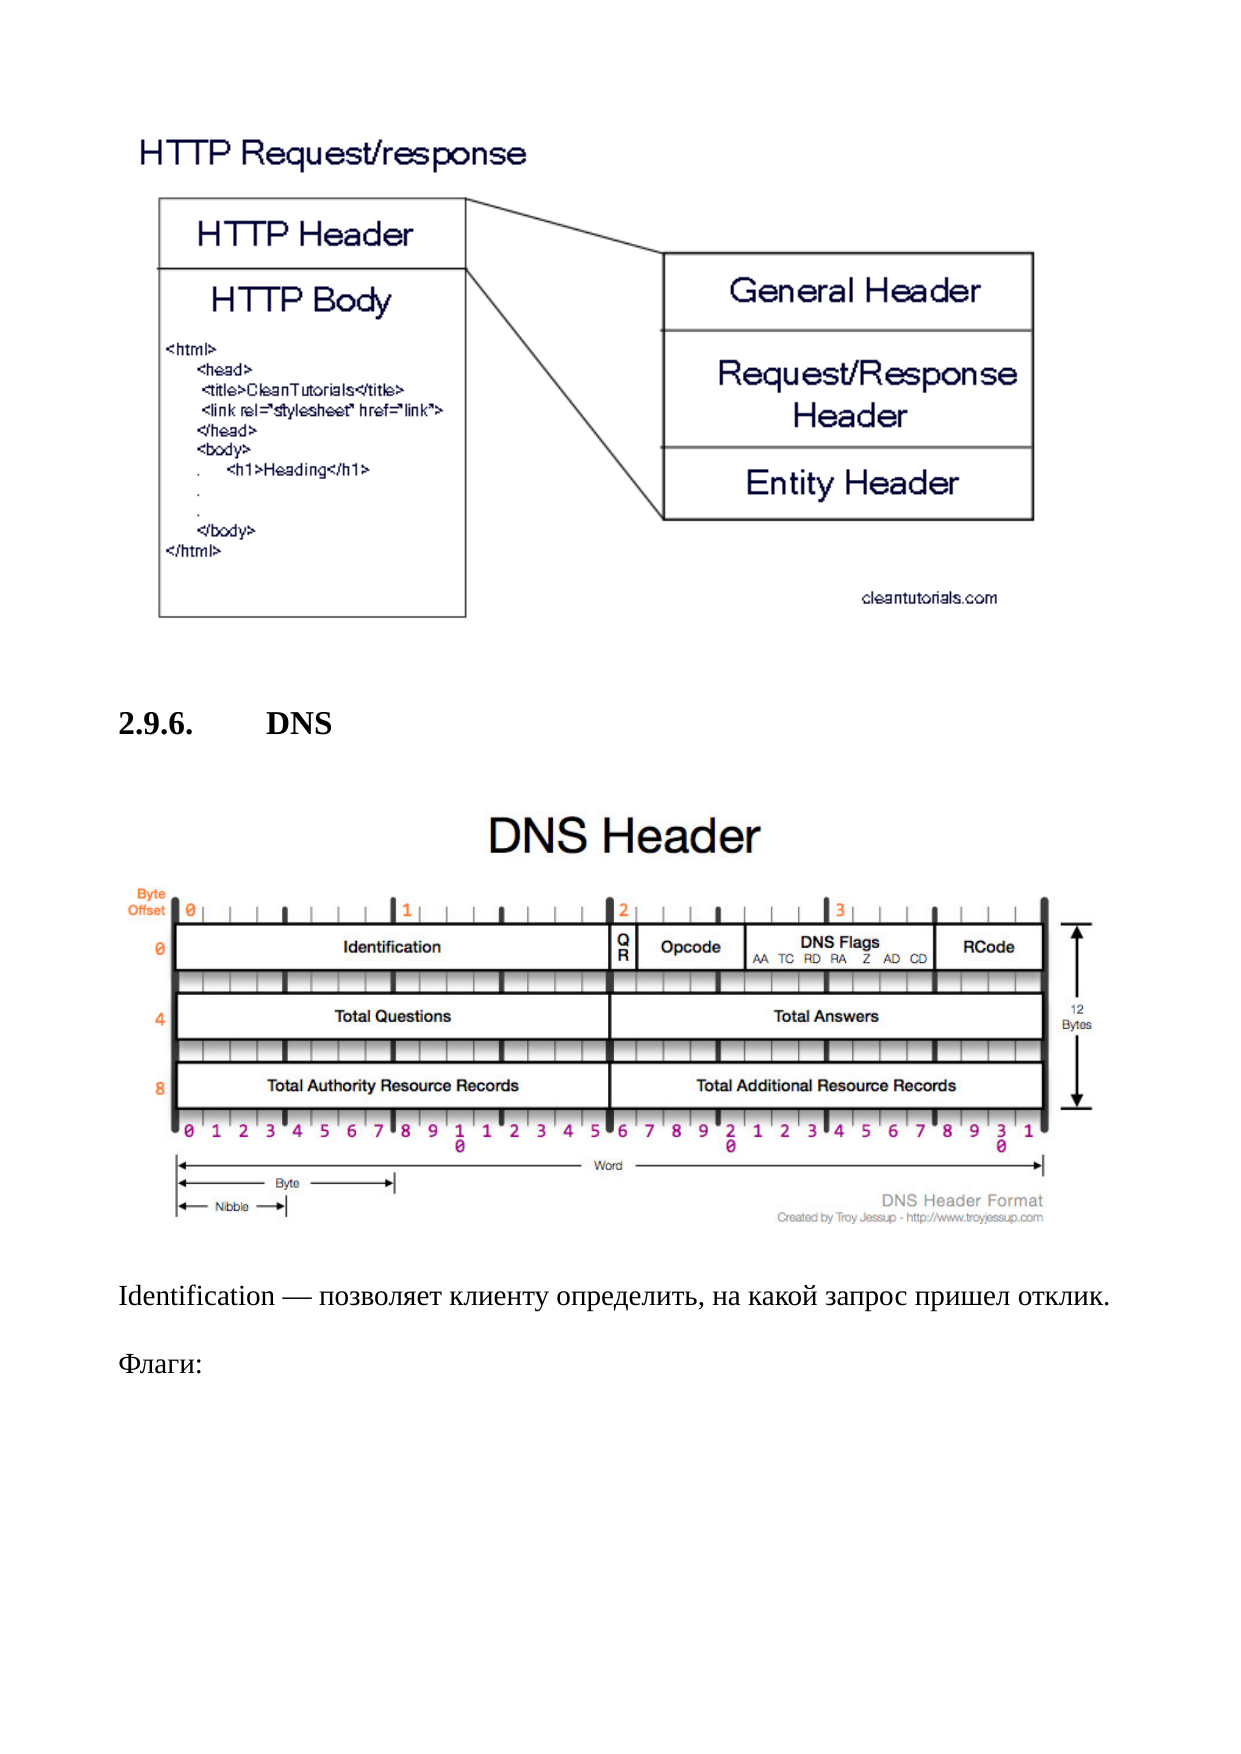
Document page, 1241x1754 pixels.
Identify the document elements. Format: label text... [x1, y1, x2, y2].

subtitle DNS [118, 703, 1122, 742]
picture [118, 773, 1123, 1244]
text Флаги: [118, 1346, 1122, 1380]
picture [118, 118, 1086, 654]
text Identification — позволяет клиенту определить, на какой запрос пришел отклик. [118, 1278, 1122, 1311]
